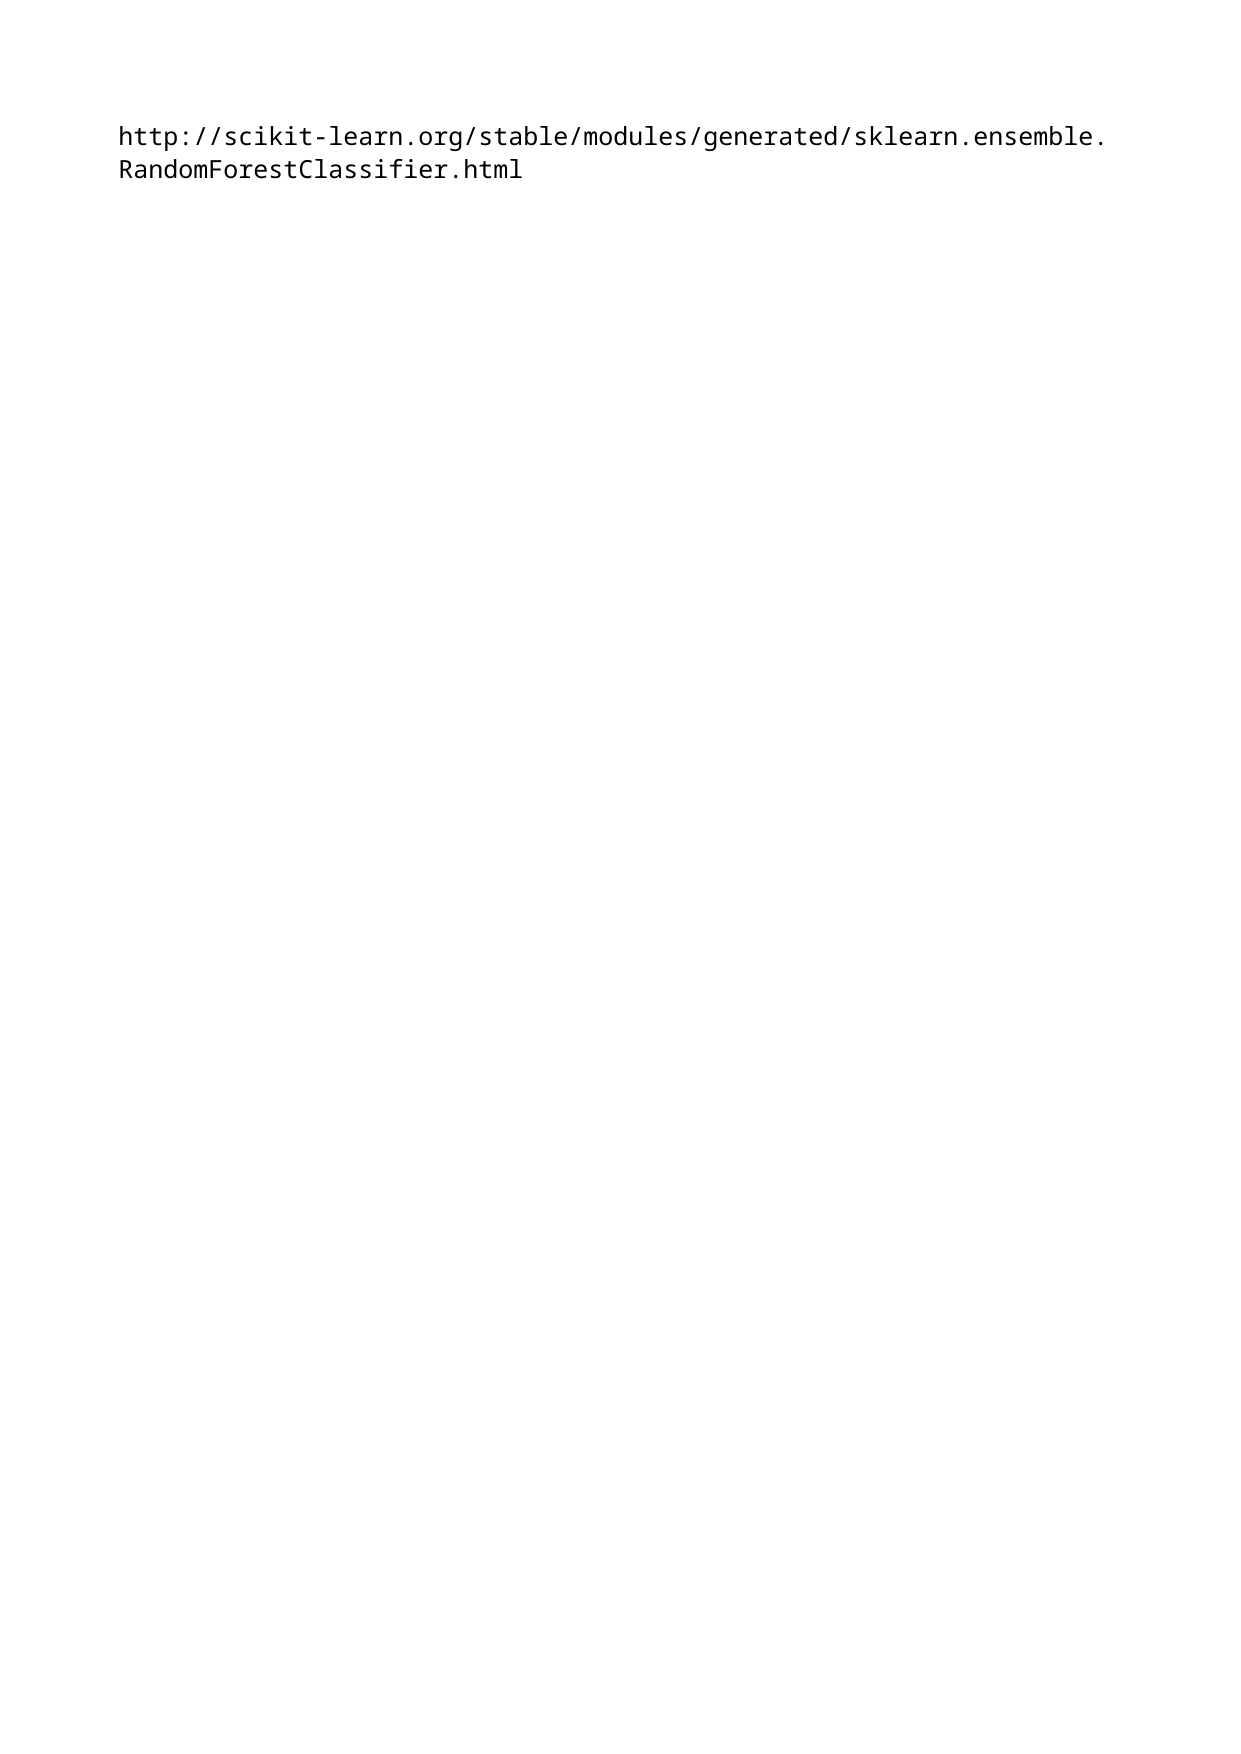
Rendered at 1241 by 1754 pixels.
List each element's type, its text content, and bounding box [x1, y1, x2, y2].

text http://scikit-learn.org/stable/modules/generated/sklearn.ensemble.RandomForestClassifier.html [118, 118, 1122, 186]
